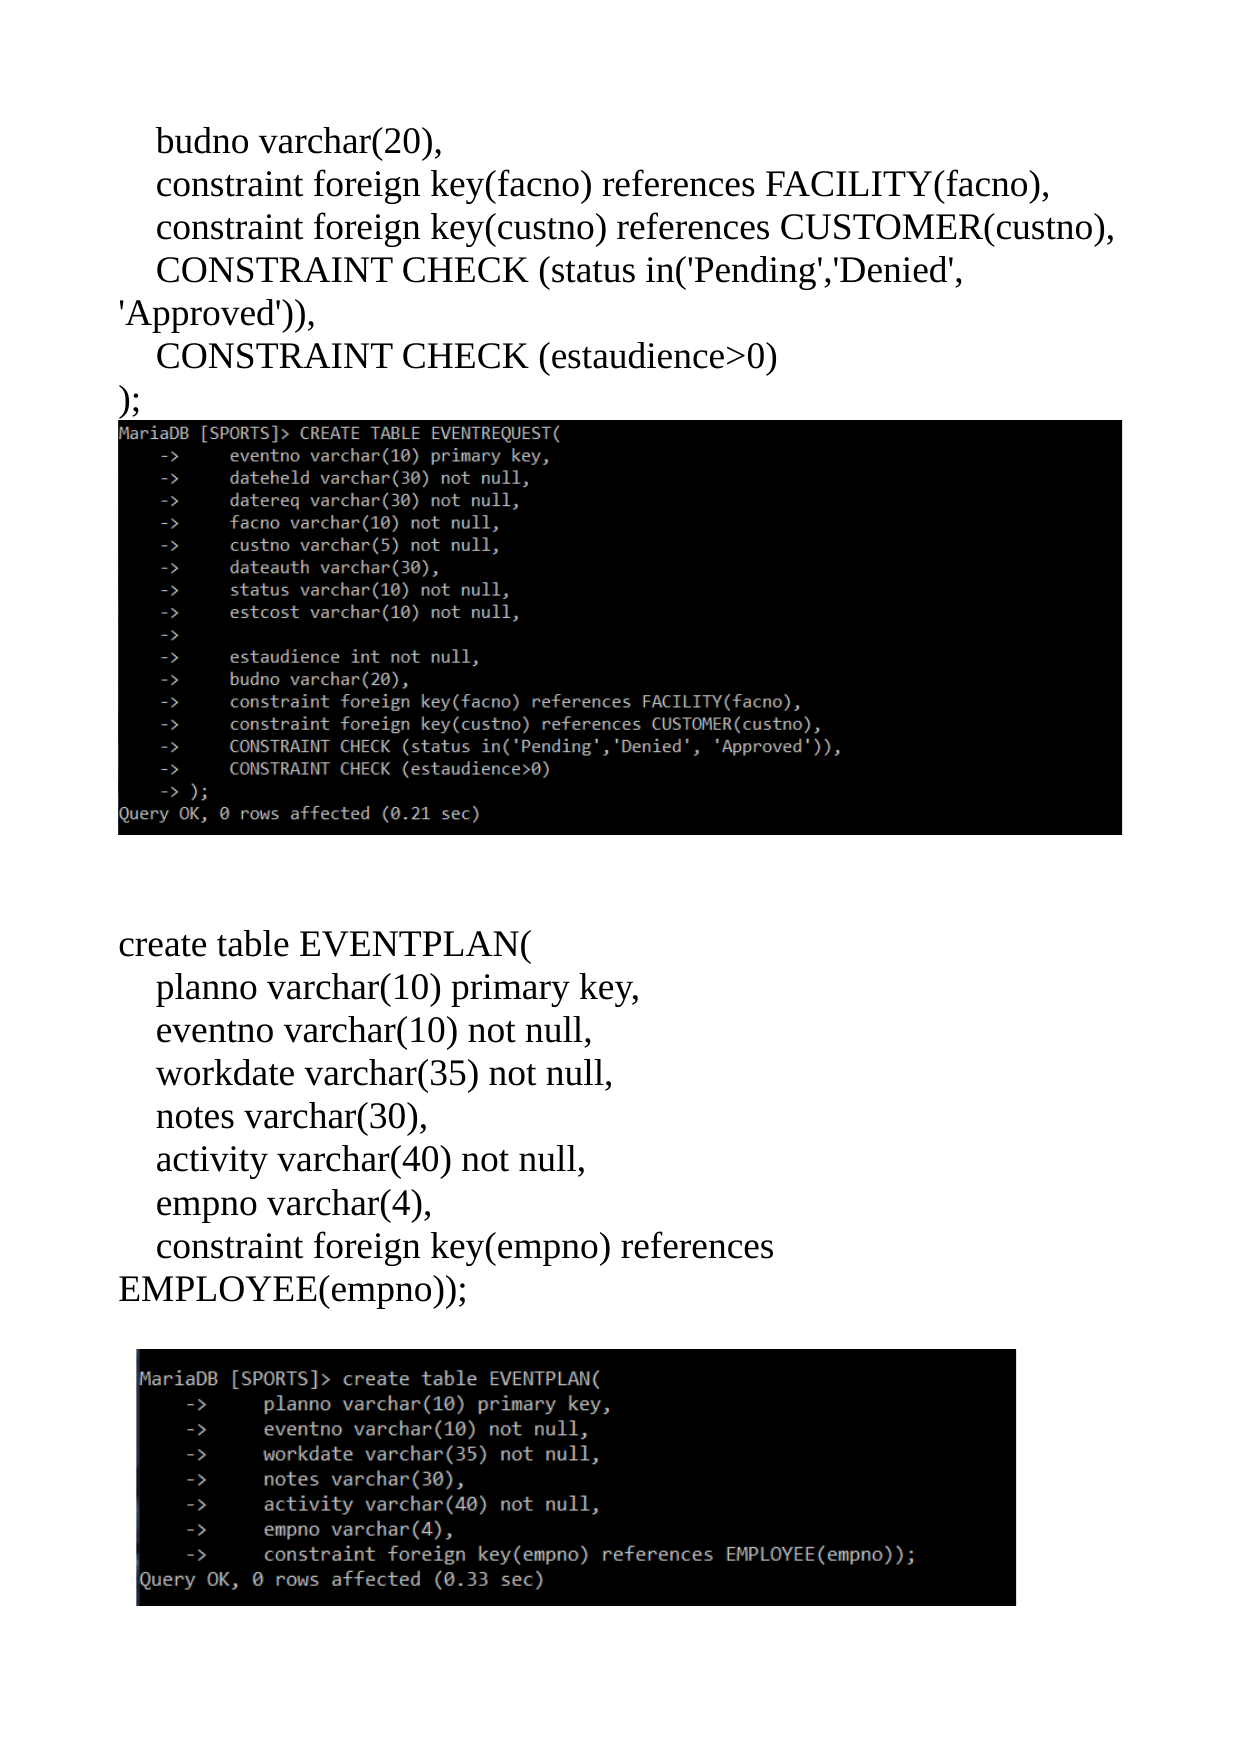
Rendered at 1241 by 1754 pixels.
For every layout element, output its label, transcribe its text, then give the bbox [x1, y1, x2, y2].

text constraint foreign key(facno) references FACILITY(facno), [118, 161, 1122, 204]
text ); [118, 377, 1122, 420]
text CONSTRAINT CHECK (status in('Pending','Denied', 'Approved')), [118, 247, 1122, 334]
text budno varchar(20), [118, 118, 1122, 161]
text workdate varchar(35) not null, [118, 1051, 1122, 1094]
picture [118, 420, 1123, 835]
text notes varchar(30), [118, 1094, 1122, 1137]
text CONSTRAINT CHECK (estaudience>0) [118, 334, 1122, 377]
text empno varchar(4), [118, 1180, 1122, 1223]
text create table EVENTPLAN( [118, 921, 1122, 964]
text eventno varchar(10) not null, [118, 1007, 1122, 1051]
picture [136, 1349, 1017, 1606]
text activity varchar(40) not null, [118, 1137, 1122, 1180]
text constraint foreign key(empno) references EMPLOYEE(empno)); [118, 1223, 1122, 1309]
text constraint foreign key(custno) references CUSTOMER(custno), [118, 204, 1122, 247]
text planno varchar(10) primary key, [118, 964, 1122, 1007]
